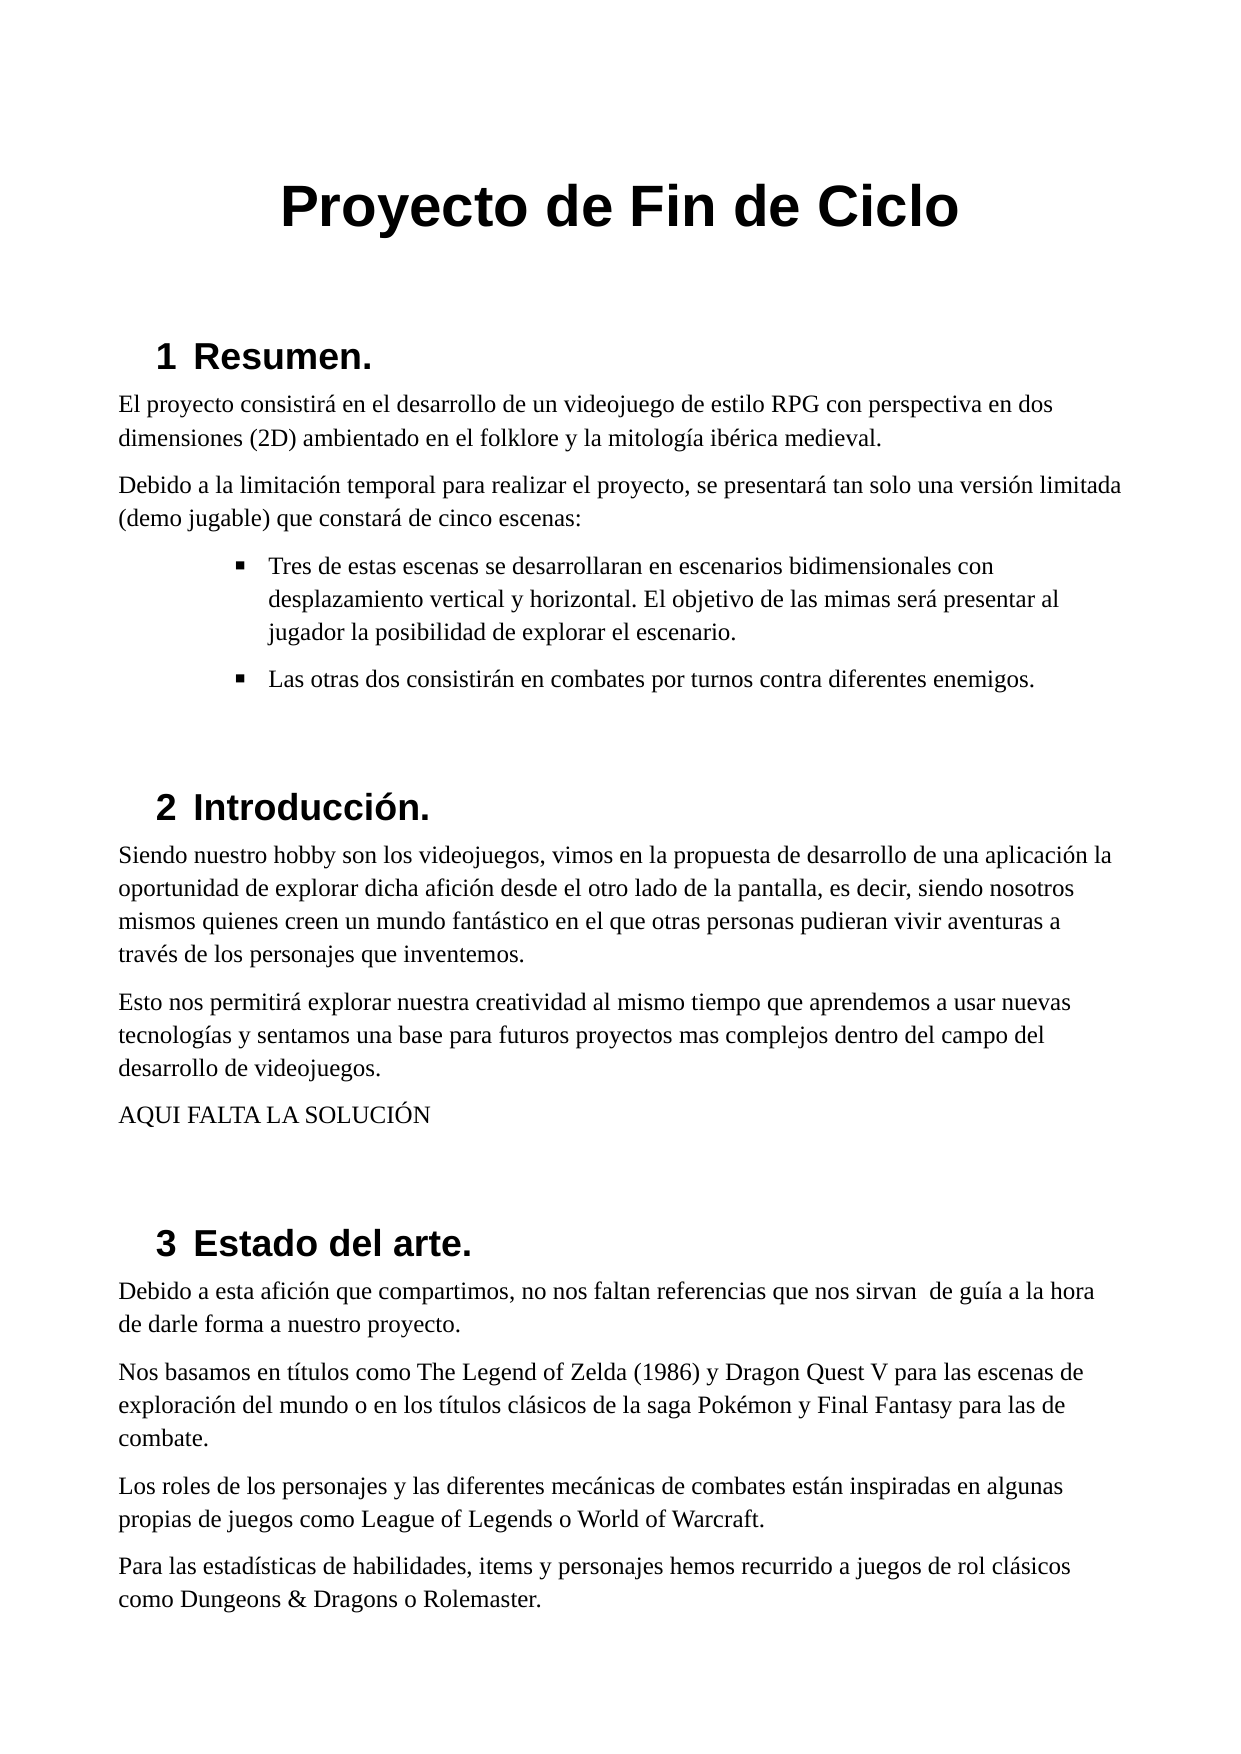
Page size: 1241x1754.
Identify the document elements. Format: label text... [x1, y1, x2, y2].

list Tres de estas escenas se desarrollaran en escenarios bidimensionales con desplazamiento vertical y horizontal. El objetivo de las mimas será presentar al jugador la posibilidad de explorar el escenario. [231, 551, 1122, 646]
text Esto nos permitirá explorar nuestra creatividad al mismo tiempo que aprendemos a usar nuevas tecnologías y sentamos una base para futuros proyectos mas complejos dentro del campo del desarrollo de videojuegos. [118, 987, 1122, 1082]
subtitle Estado del arte. [156, 1221, 1122, 1264]
text Nos basamos en títulos como The Legend of Zelda (1986) y Dragon Quest V para las escenas de exploración del mundo o en los títulos clásicos de la saga Pokémon y Final Fantasy para las de combate. [118, 1357, 1122, 1452]
list Las otras dos consistirán en combates por turnos contra diferentes enemigos. [231, 664, 1122, 693]
text Los roles de los personajes y las diferentes mecánicas de combates están inspiradas en algunas propias de juegos como League of Legends o World of Warcraft. [118, 1471, 1122, 1532]
text El proyecto consistirá en el desarrollo de un videojuego de estilo RPG con perspectiva en dos dimensiones (2D) ambientado en el folklore y la mitología ibérica medieval. [118, 389, 1122, 451]
text Debido a la limitación temporal para realizar el proyecto, se presentará tan solo una versión limitada (demo jugable) que constará de cinco escenas: [118, 470, 1122, 532]
text Proyecto de Fin de Ciclo [118, 172, 1122, 239]
subtitle Resumen. [156, 334, 1122, 377]
text Para las estadísticas de habilidades, items y personajes hemos recurrido a juegos de rol clásicos como Dungeons & Dragons o Rolemaster. [118, 1551, 1122, 1613]
text AQUI FALTA LA SOLUCIÓN [118, 1101, 1122, 1129]
text Debido a esta afición que compartimos, no nos faltan referencias que nos sirvan de guía a la hora de darle forma a nuestro proyecto. [118, 1276, 1122, 1338]
text Siendo nuestro hobby son los videojuegos, vimos en la propuesta de desarrollo de una aplicación la oportunidad de explorar dicha afición desde el otro lado de la pantalla, es decir, siendo nosotros mismos quienes creen un mundo fantástico en el que otras personas pudieran vivir aventuras a través de los personajes que inventemos. [118, 840, 1122, 968]
subtitle Introducción. [156, 785, 1122, 828]
